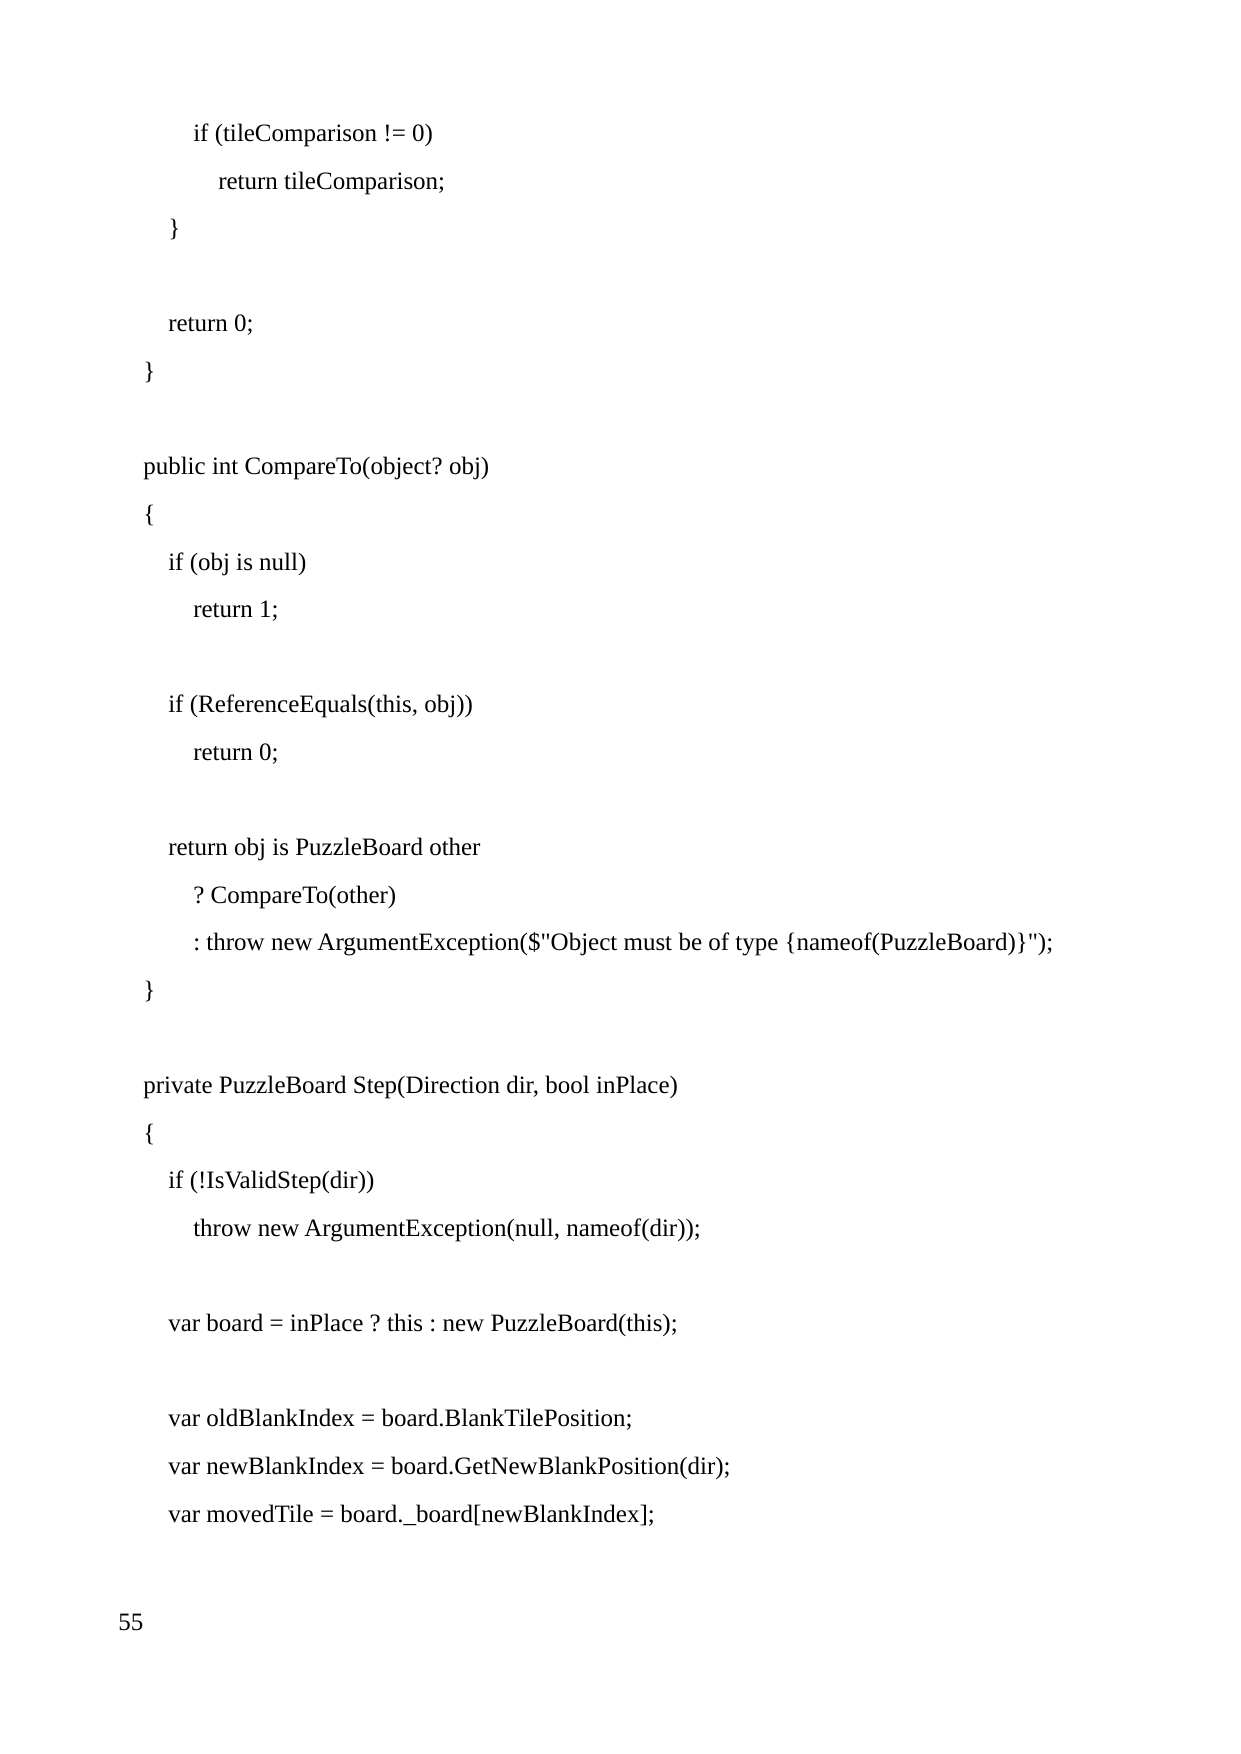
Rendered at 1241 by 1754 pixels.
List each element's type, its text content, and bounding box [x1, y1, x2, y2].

text { [118, 499, 1122, 528]
text return tileComparison; [118, 166, 1122, 194]
text public int CompareTo(object? obj) [118, 451, 1122, 480]
text if (tileComparison != 0) [118, 118, 1122, 147]
text private PuzzleBoard Step(Direction dir, bool inPlace) [118, 1070, 1122, 1099]
text } [118, 975, 1122, 1004]
text if (obj is null) [118, 547, 1122, 575]
text return 0; [118, 737, 1122, 766]
text var newBlankIndex = board.GetNewBlankPosition(dir); [118, 1451, 1122, 1480]
text if (!IsValidStep(dir)) [118, 1165, 1122, 1194]
text } [118, 213, 1122, 242]
text { [118, 1118, 1122, 1147]
text var movedTile = board._board[newBlankIndex]; [118, 1499, 1122, 1527]
text return 1; [118, 594, 1122, 623]
text } [118, 356, 1122, 385]
text ? CompareTo(other) [118, 880, 1122, 908]
text var oldBlankIndex = board.BlankTilePosition; [118, 1403, 1122, 1432]
text return 0; [118, 308, 1122, 337]
text return obj is PuzzleBoard other [118, 832, 1122, 861]
text var board = inPlace ? this : new PuzzleBoard(this); [118, 1308, 1122, 1337]
text if (ReferenceEquals(this, obj)) [118, 689, 1122, 718]
text : throw new ArgumentException($"Object must be of type {nameof(PuzzleBoard)}"); [118, 927, 1122, 956]
text throw new ArgumentException(null, nameof(dir)); [118, 1213, 1122, 1242]
